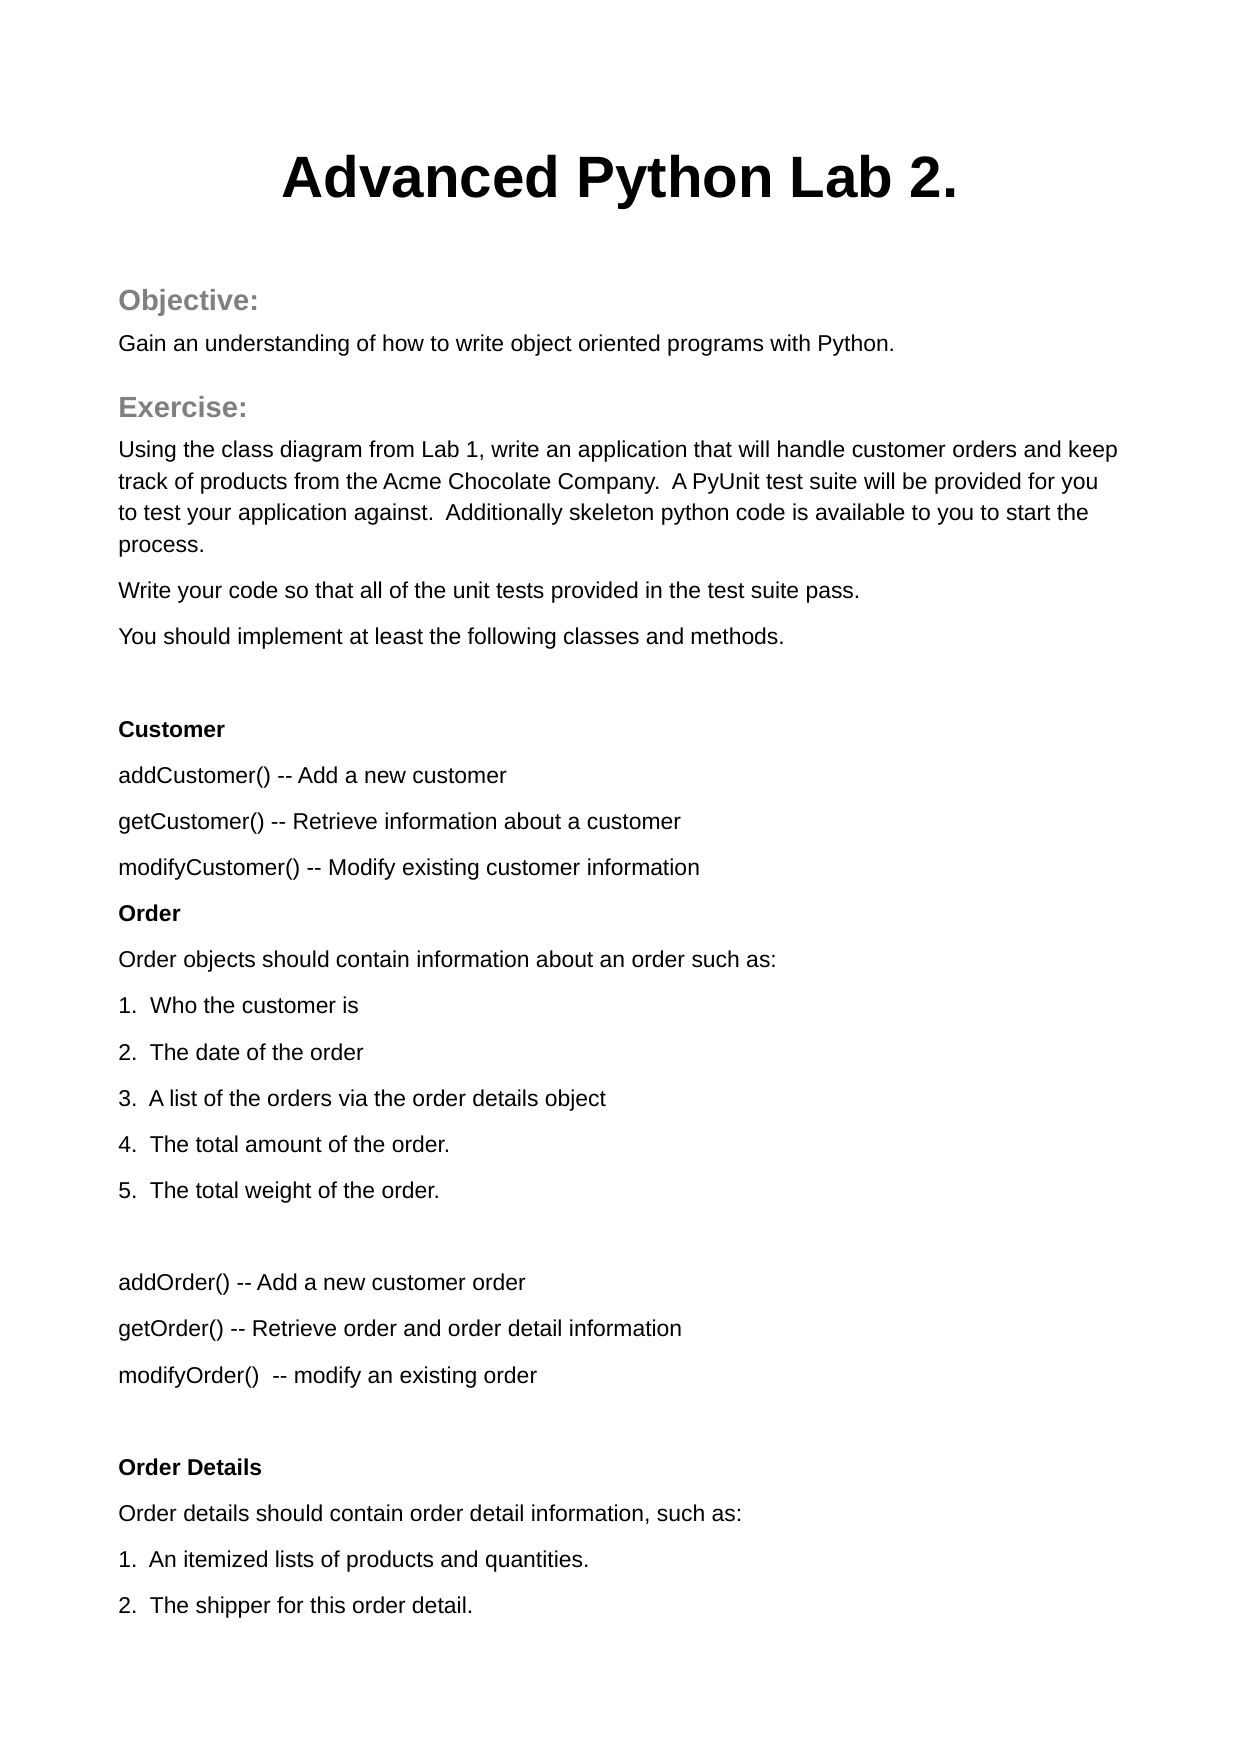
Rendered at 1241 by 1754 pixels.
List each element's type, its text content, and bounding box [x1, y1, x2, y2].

text addCustomer() -- Add a new customer [118, 762, 1122, 788]
text Customer [118, 716, 1122, 742]
text modifyOrder() -- modify an existing order [118, 1362, 1122, 1388]
text Order Details [118, 1454, 1122, 1480]
text Order objects should contain information about an order such as: [118, 946, 1122, 973]
text Gain an understanding of how to write object oriented programs with Python. [118, 329, 1122, 356]
text 1. An itemized lists of products and quantities. [118, 1546, 1122, 1572]
text getOrder() -- Retrieve order and order detail information [118, 1315, 1122, 1342]
text Write your code so that all of the unit tests provided in the test suite pass. [118, 577, 1122, 603]
text 1. Who the customer is [118, 992, 1122, 1019]
subtitle Objective: [118, 283, 1122, 317]
text getCustomer() -- Retrieve information about a customer [118, 808, 1122, 834]
text 4. The total amount of the order. [118, 1131, 1122, 1157]
text Using the class diagram from Lab 1, write an application that will handle customer orders and keep track of products from the Acme Chocolate Company. A PyUnit test suite will be provided for you to test your application against. Additionally skeleton python code is available to you to start the process. [118, 436, 1122, 557]
text Order [118, 900, 1122, 926]
text 3. A list of the orders via the order details object [118, 1085, 1122, 1111]
text modifyCustomer() -- Modify existing customer information [118, 854, 1122, 880]
text 2. The date of the order [118, 1038, 1122, 1065]
subtitle Exercise: [118, 390, 1122, 424]
text You should implement at least the following classes and methods. [118, 623, 1122, 649]
title Advanced Python Lab 2. [118, 143, 1122, 210]
text Order details should contain order detail information, such as: [118, 1500, 1122, 1526]
text addOrder() -- Add a new customer order [118, 1269, 1122, 1296]
text 5. The total weight of the order. [118, 1177, 1122, 1203]
text 2. The shipper for this order detail. [118, 1592, 1122, 1619]
